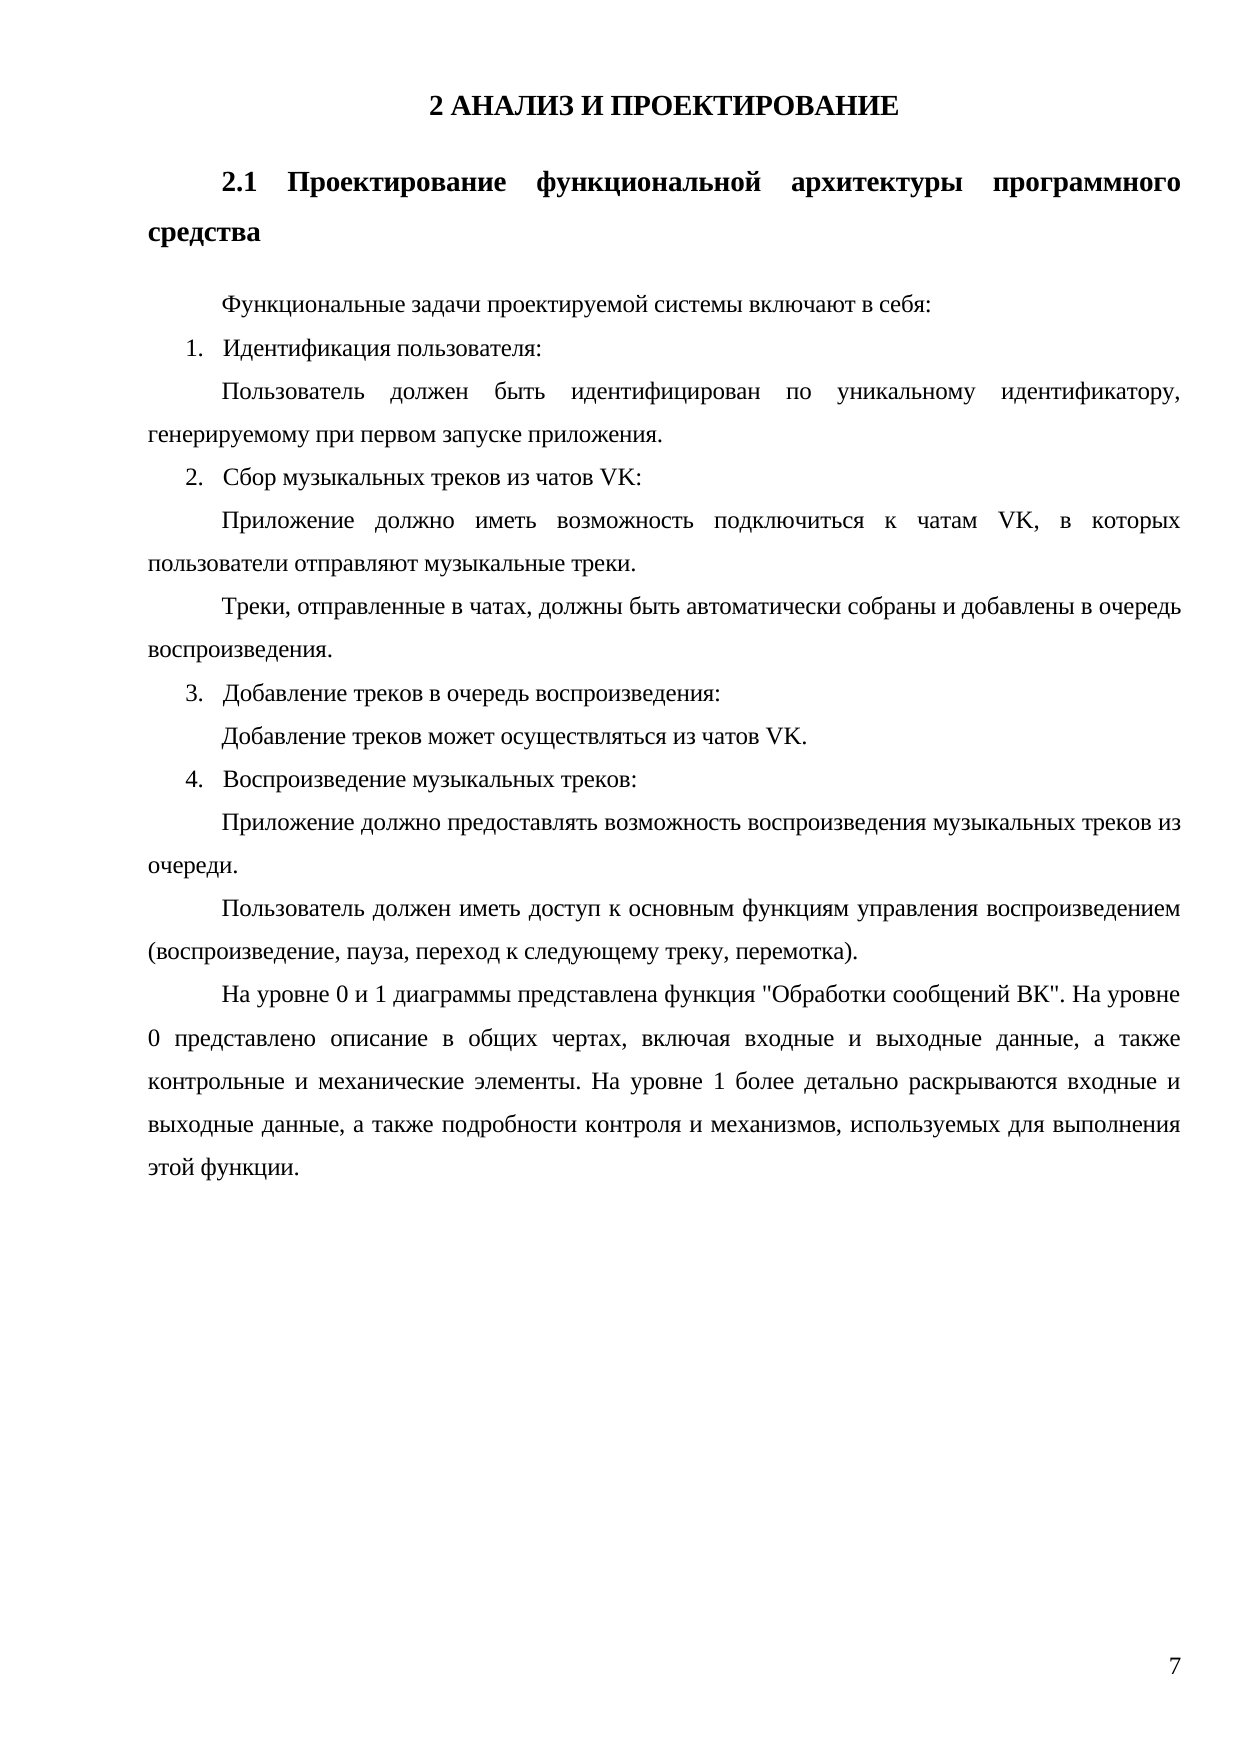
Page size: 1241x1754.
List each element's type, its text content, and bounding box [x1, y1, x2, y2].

subtitle 2 Анализ и проектирование [148, 88, 1181, 122]
list Идентификация пользователя: [185, 333, 1181, 361]
subtitle 2.1 Проектирование функциональной архитектуры программного средства [148, 164, 1181, 248]
text Пользователь должен иметь доступ к основным функциям управления воспроизведением (воспроизведение, пауза, переход к следующему треку, перемотка). [148, 893, 1181, 965]
list Сбор музыкальных треков из чатов VK: [185, 462, 1181, 491]
text Добавление треков может осуществляться из чатов VK. [148, 721, 1181, 749]
text Треки, отправленные в чатах, должны быть автоматически собраны и добавлены в очередь воспроизведения. [148, 591, 1181, 663]
text Приложение должно иметь возможность подключиться к чатам VK, в которых пользователи отправляют музыкальные треки. [148, 505, 1181, 577]
text Функциональные задачи проектируемой системы включают в себя: [148, 289, 1181, 318]
list Добавление треков в очередь воспроизведения: [185, 678, 1181, 706]
text Приложение должно предоставлять возможность воспроизведения музыкальных треков из очереди. [148, 807, 1181, 879]
text На уровне 0 и 1 диаграммы представлена функция "Обработки сообщений ВК". На уровне 0 представлено описание в общих чертах, включая входные и выходные данные, а также контрольные и механические элементы. На уровне 1 более детально раскрываются входные и выходные данные, а также подробности контроля и механизмов, используемых для выполнения этой функции. [148, 979, 1181, 1181]
text Пользователь должен быть идентифицирован по уникальному идентификатору, генерируемому при первом запуске приложения. [148, 376, 1181, 448]
list Воспроизведение музыкальных треков: [185, 764, 1181, 793]
